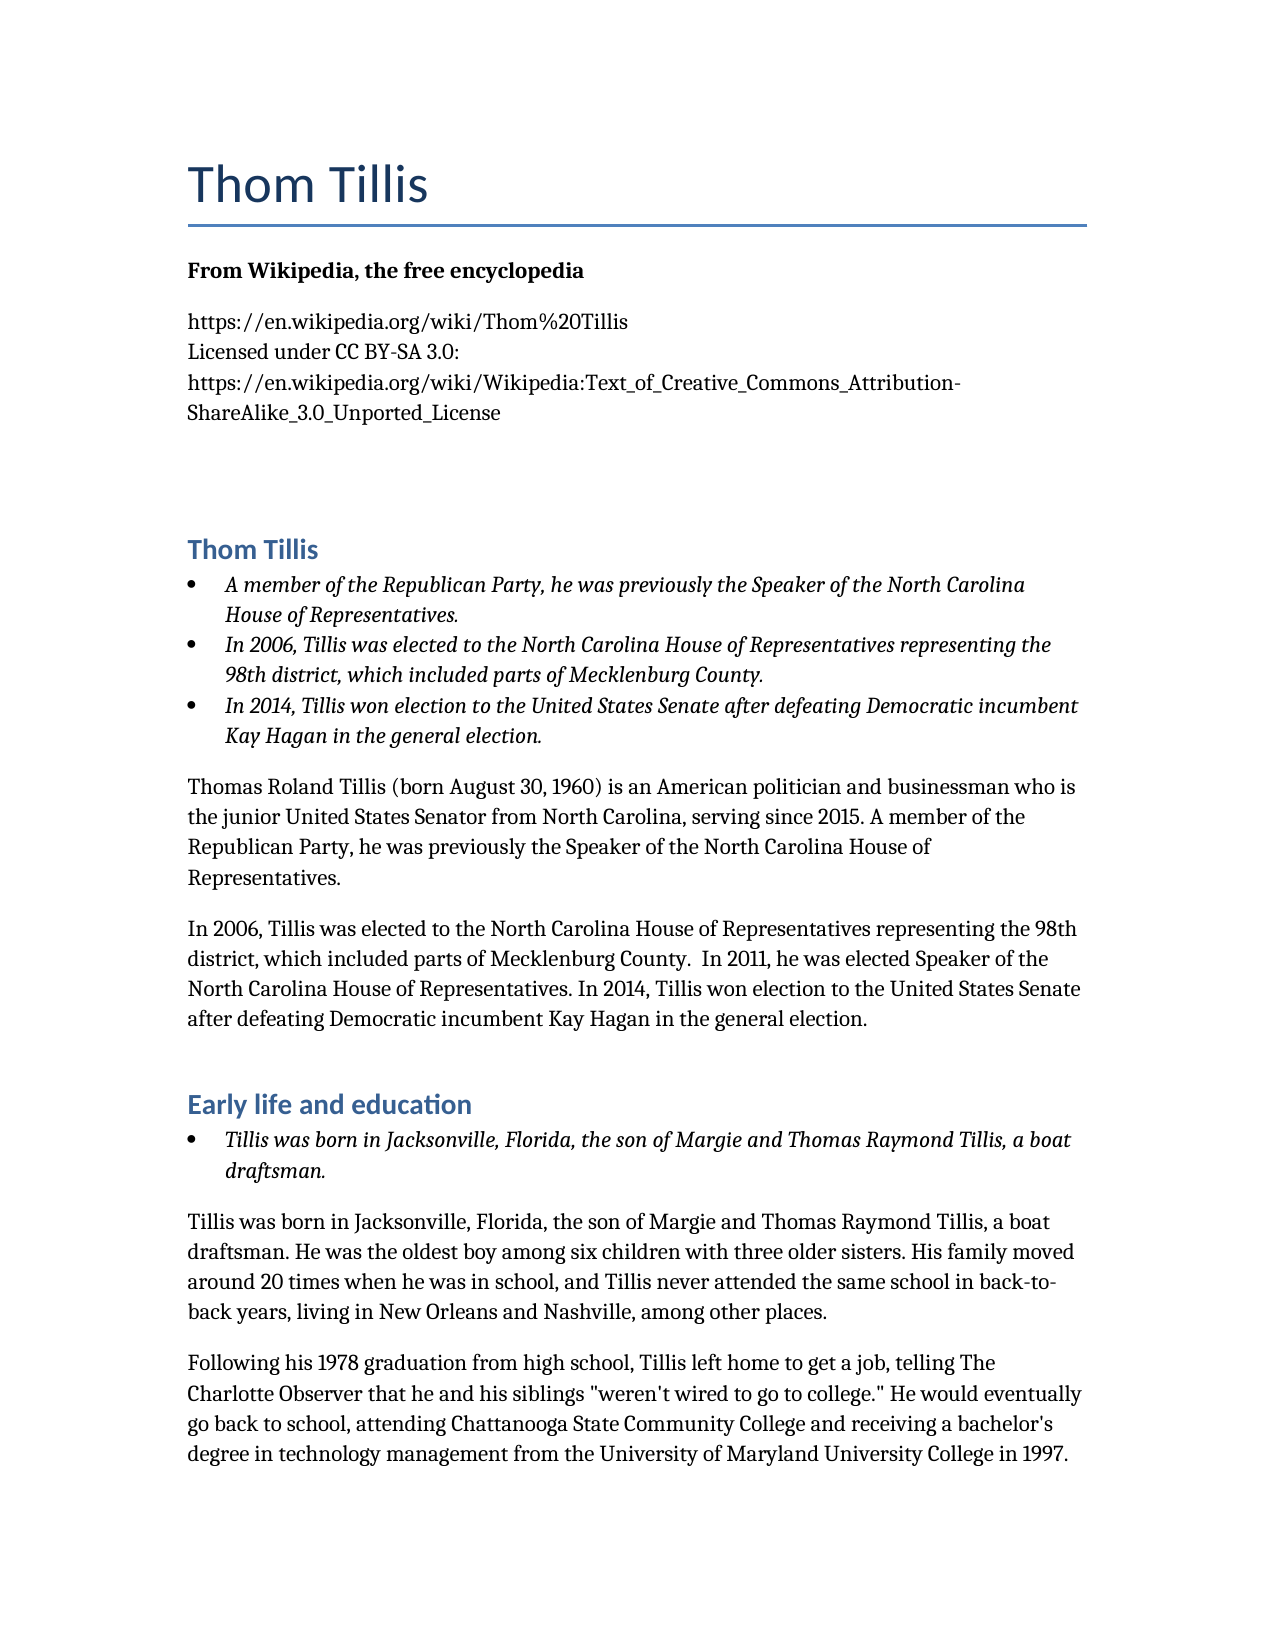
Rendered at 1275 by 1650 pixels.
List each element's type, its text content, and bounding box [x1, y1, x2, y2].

text Following his 1978 graduation from high school, Tillis left home to get a job, telling The Charlotte Observer that he and his siblings "weren't wired to go to college." He would eventually go back to school, attending Chattanooga State Community College and receiving a bachelor's degree in technology management from the University of Maryland University College in 1997. [187, 1350, 1087, 1467]
title Thom Tillis [187, 150, 1087, 227]
text From Wikipedia, the free encyclopedia [187, 258, 1087, 284]
text Tillis was born in Jacksonville, Florida, the son of Margie and Thomas Raymond Tillis, a boat draftsman. He was the oldest boy among six children with three older sisters. His family moved around 20 times when he was in school, and Tillis never attended the same school in back-to-back years, living in New Orleans and Nashville, among other places. [187, 1208, 1087, 1325]
list In 2006, Tillis was elected to the North Carolina House of Representatives representing the 98th district, which included parts of Mecklenburg County. [187, 632, 1087, 689]
subtitle Thom Tillis [187, 531, 1087, 566]
list In 2014, Tillis won election to the United States Senate after defeating Democratic incumbent Kay Hagan in the general election. [187, 692, 1087, 749]
list Tillis was born in Jacksonville, Florida, the son of Margie and Thomas Raymond Tillis, a boat draftsman. [187, 1127, 1087, 1184]
text Thomas Roland Tillis (born August 30, 1960) is an American politician and businessman who is the junior United States Senator from North Carolina, serving since 2015. A member of the Republican Party, he was previously the Speaker of the North Carolina House of Representatives. [187, 774, 1087, 891]
list A member of the Republican Party, he was previously the Speaker of the North Carolina House of Representatives. [187, 572, 1087, 628]
text https://en.wikipedia.org/wiki/Thom%20Tillis Licensed under CC BY-SA 3.0: https://en.wikipedia.org/wiki/Wikipedia:Text_of_Creative_Commons_Attribution-ShareAlike_3.0_Unported_License [187, 309, 1087, 426]
text In 2006, Tillis was elected to the North Carolina House of Representatives representing the 98th district, which included parts of Mecklenburg County. In 2011, he was elected Speaker of the North Carolina House of Representatives. In 2014, Tillis won election to the United States Senate after defeating Democratic incumbent Kay Hagan in the general election. [187, 915, 1087, 1032]
subtitle Early life and education [187, 1086, 1087, 1122]
